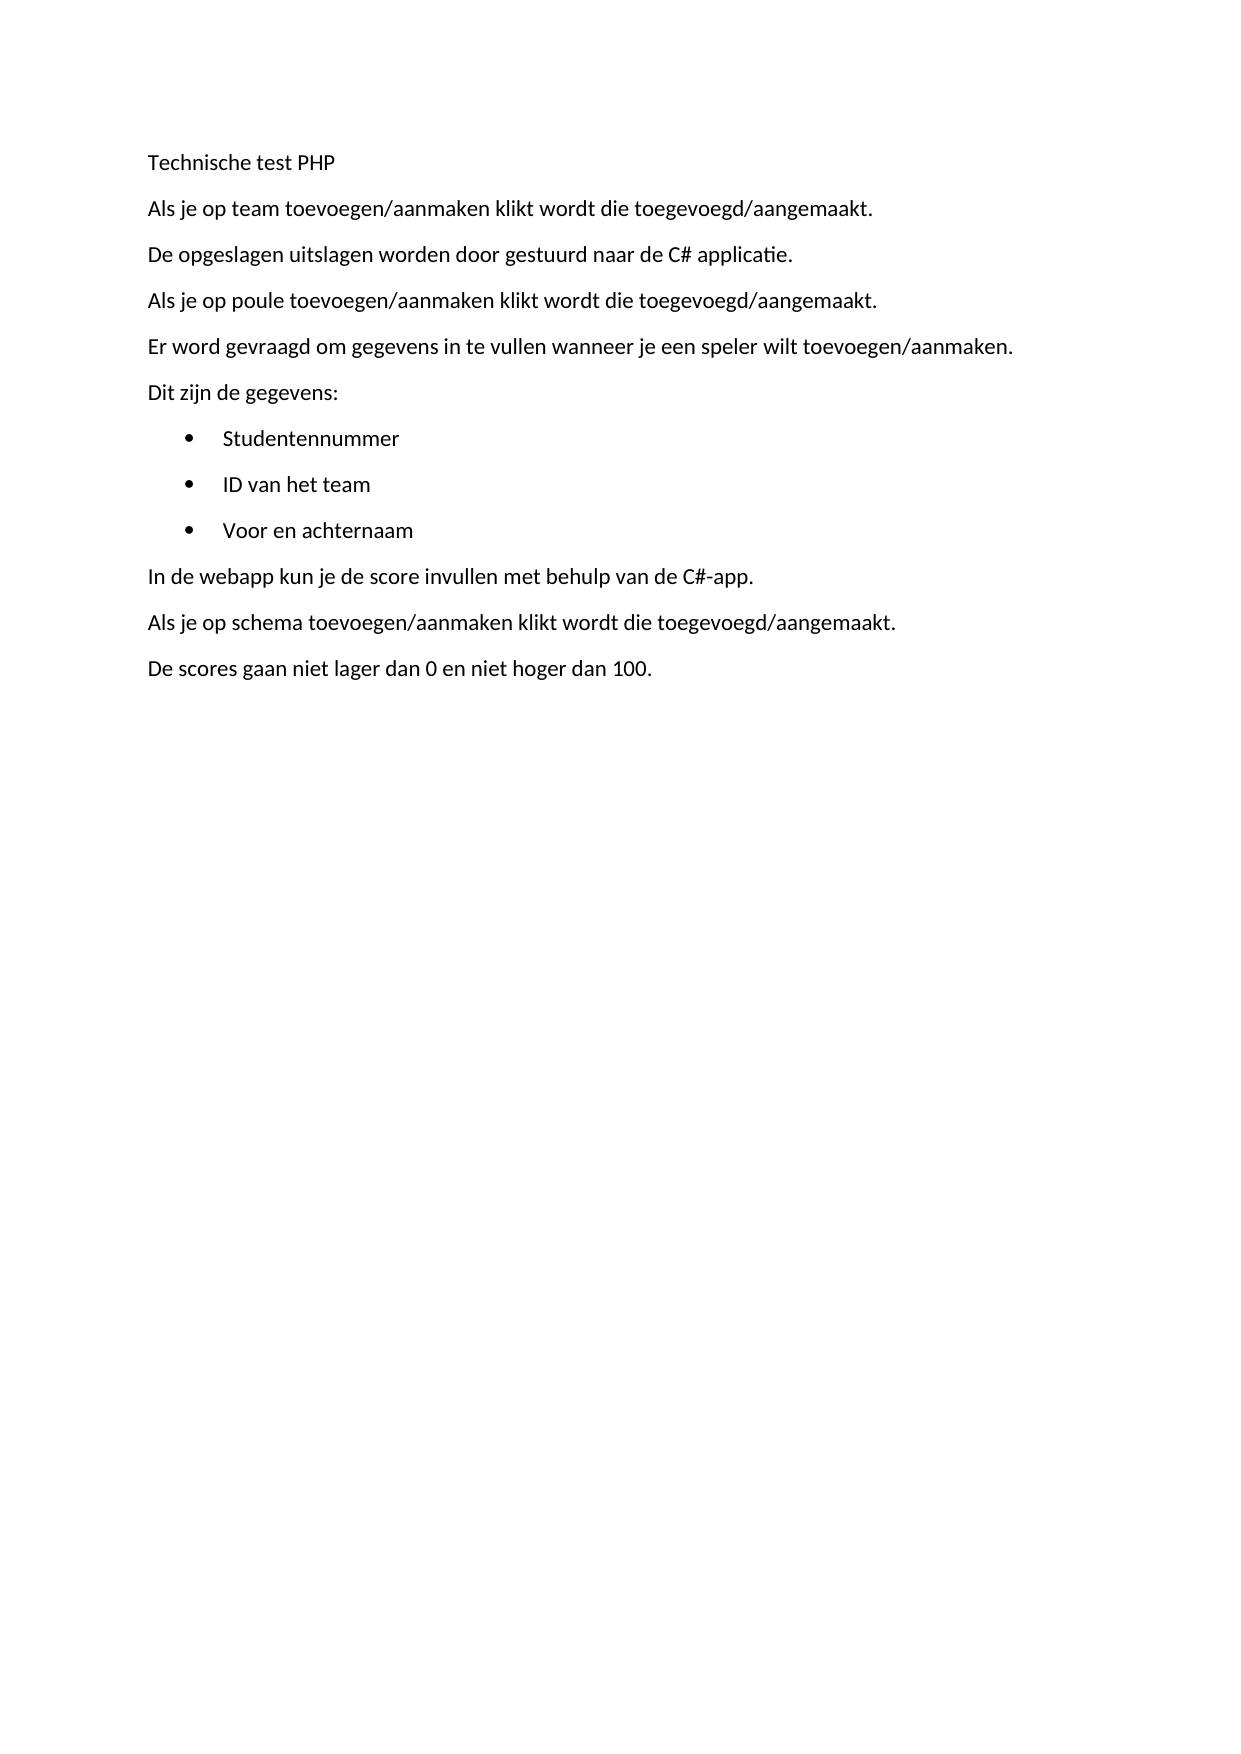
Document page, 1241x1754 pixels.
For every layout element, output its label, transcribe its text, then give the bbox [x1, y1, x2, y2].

text Als je op poule toevoegen/aanmaken klikt wordt die toegevoegd/aangemaakt. [148, 286, 1093, 314]
text Als je op schema toevoegen/aanmaken klikt wordt die toegevoegd/aangemaakt. [148, 608, 1093, 636]
text De opgeslagen uitslagen worden door gestuurd naar de C# applicatie. [148, 240, 1093, 268]
list Studentennummer [185, 424, 1093, 452]
list ID van het team [185, 470, 1093, 498]
text Dit zijn de gegevens: [148, 378, 1093, 406]
text Als je op team toevoegen/aanmaken klikt wordt die toegevoegd/aangemaakt. [148, 194, 1093, 222]
list Voor en achternaam [185, 516, 1093, 544]
text Er word gevraagd om gegevens in te vullen wanneer je een speler wilt toevoegen/aanmaken. [148, 332, 1093, 360]
text De scores gaan niet lager dan 0 en niet hoger dan 100. [148, 654, 1093, 682]
text In de webapp kun je de score invullen met behulp van de C#-app. [148, 562, 1093, 590]
text Technische test PHP [148, 148, 1093, 176]
